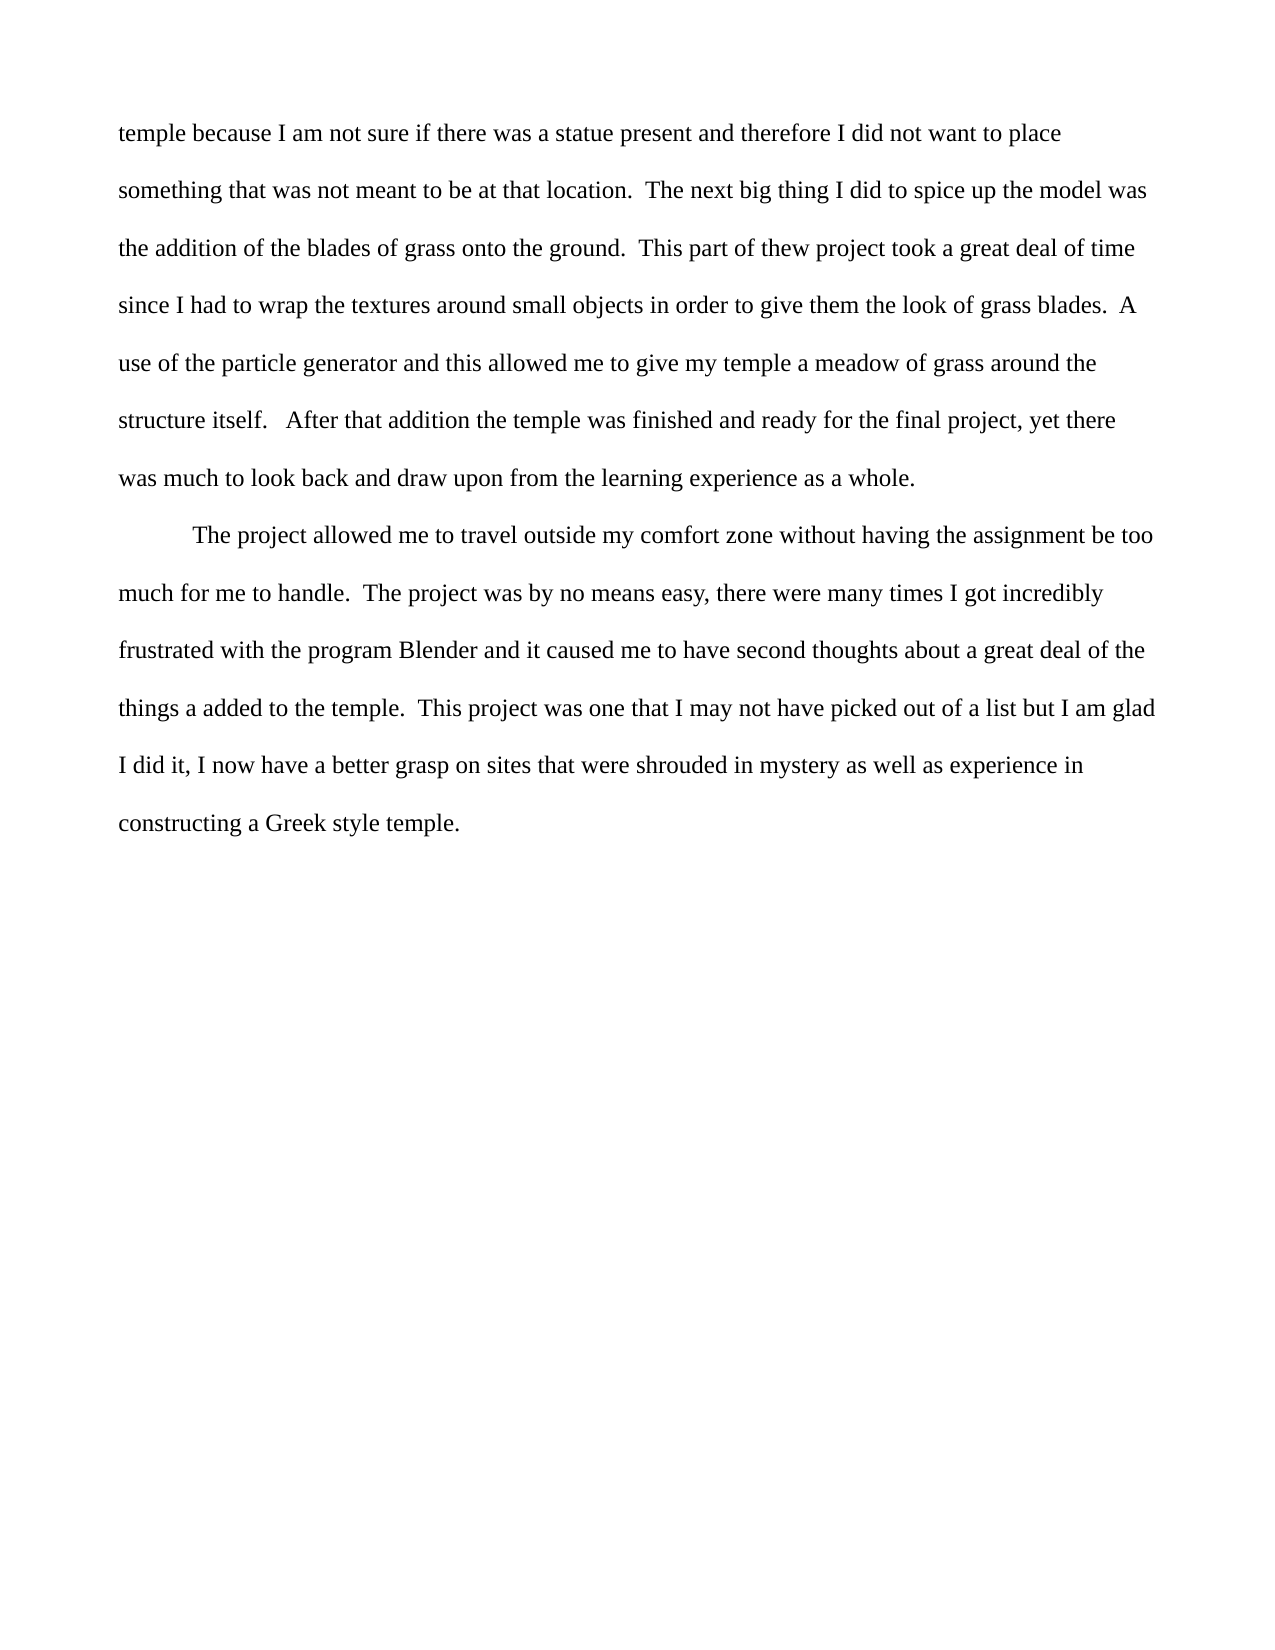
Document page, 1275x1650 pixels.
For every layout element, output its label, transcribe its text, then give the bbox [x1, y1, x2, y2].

text temple because I am not sure if there was a statue present and therefore I did not want to place something that was not meant to be at that location. The next big thing I did to spice up the model was the addition of the blades of grass onto the ground. This part of thew project took a great deal of time since I had to wrap the textures around small objects in order to give them the look of grass blades. A use of the particle generator and this allowed me to give my temple a meadow of grass around the structure itself. After that addition the temple was finished and ready for the final project, yet there was much to look back and draw upon from the learning experience as a whole. [118, 118, 1157, 492]
text The project allowed me to travel outside my comfort zone without having the assignment be too much for me to handle. The project was by no means easy, there were many times I got incredibly frustrated with the program Blender and it caused me to have second thoughts about a great deal of the things a added to the temple. This project was one that I may not have picked out of a list but I am glad I did it, I now have a better grasp on sites that were shrouded in mystery as well as experience in constructing a Greek style temple. [118, 521, 1157, 837]
